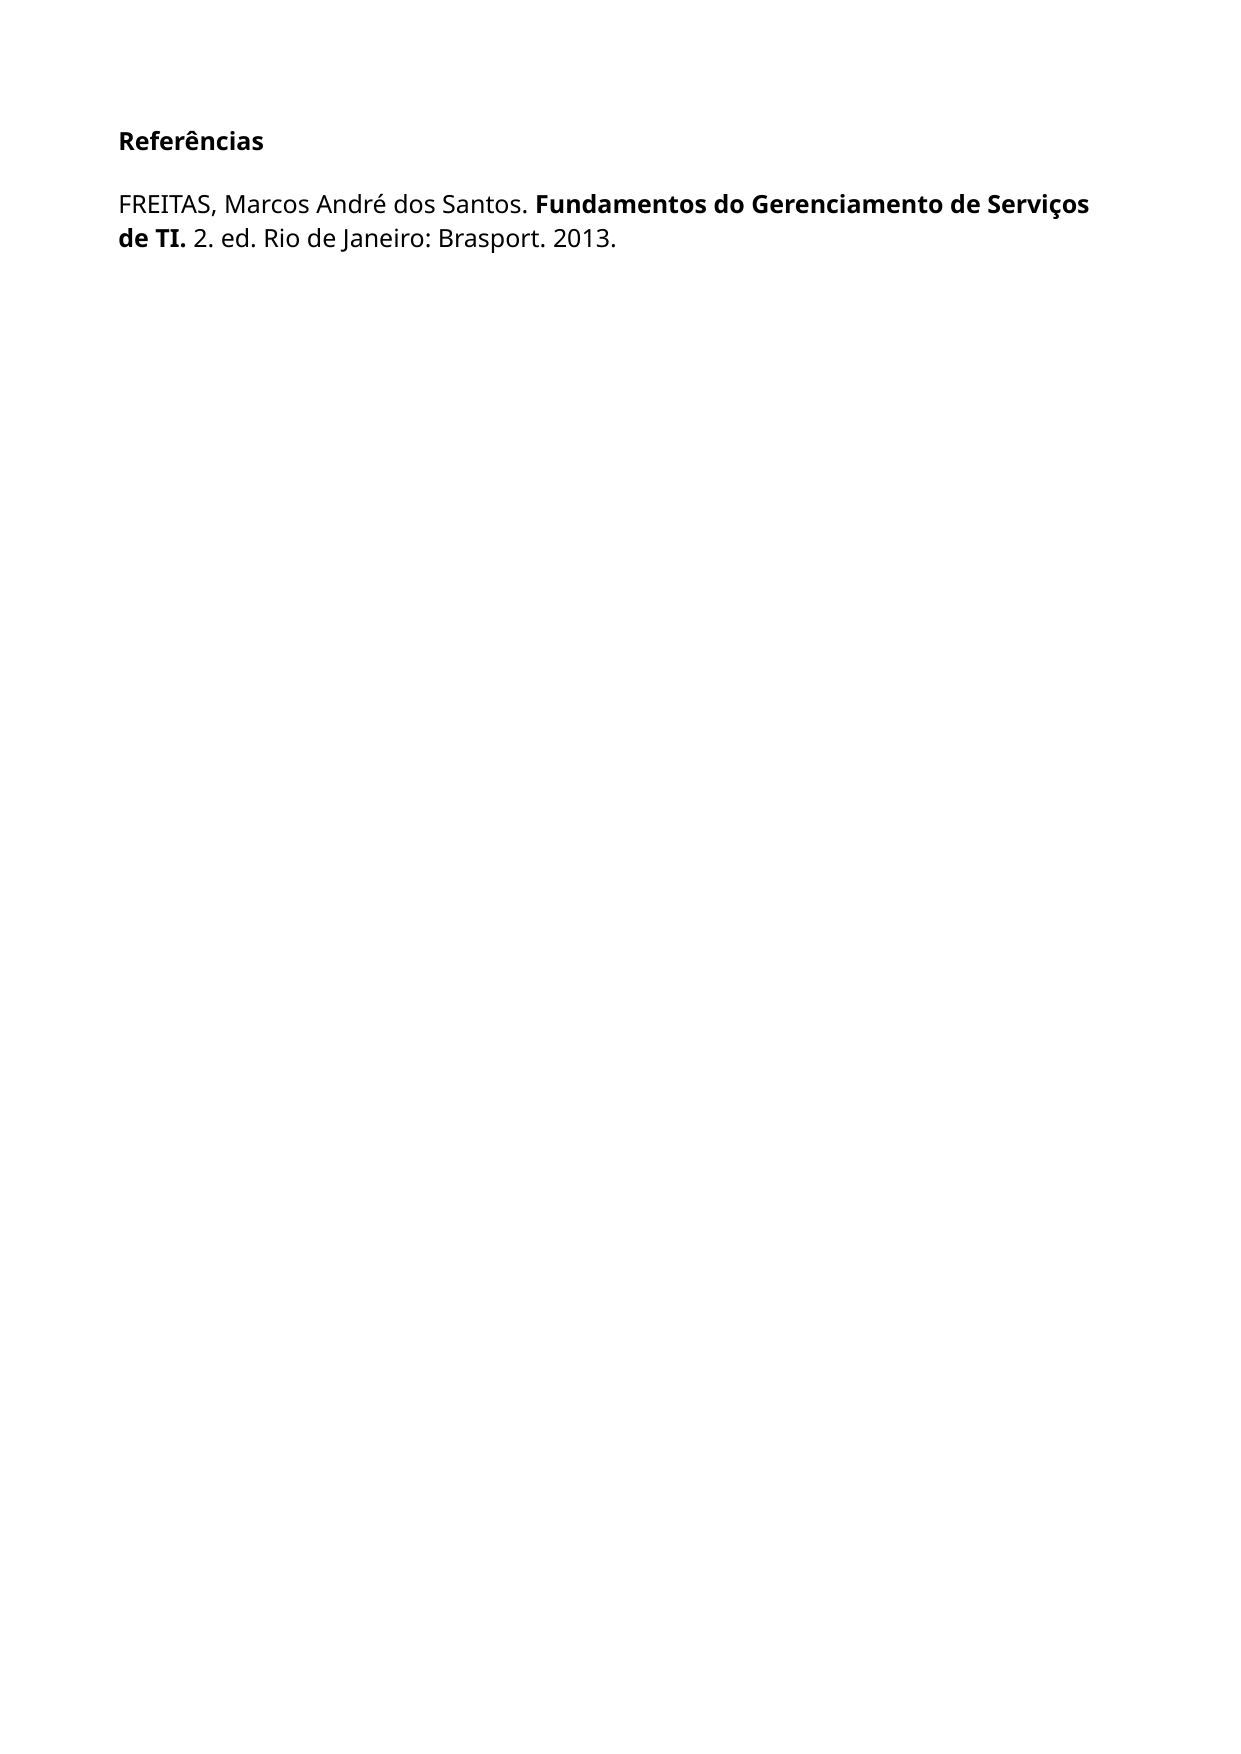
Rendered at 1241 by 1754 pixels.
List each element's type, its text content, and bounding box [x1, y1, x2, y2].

text Referências [118, 124, 1122, 158]
text FREITAS, Marcos André dos Santos. Fundamentos do Gerenciamento de Serviços de TI. 2. ed. Rio de Janeiro: Brasport. 2013. [118, 187, 1122, 255]
